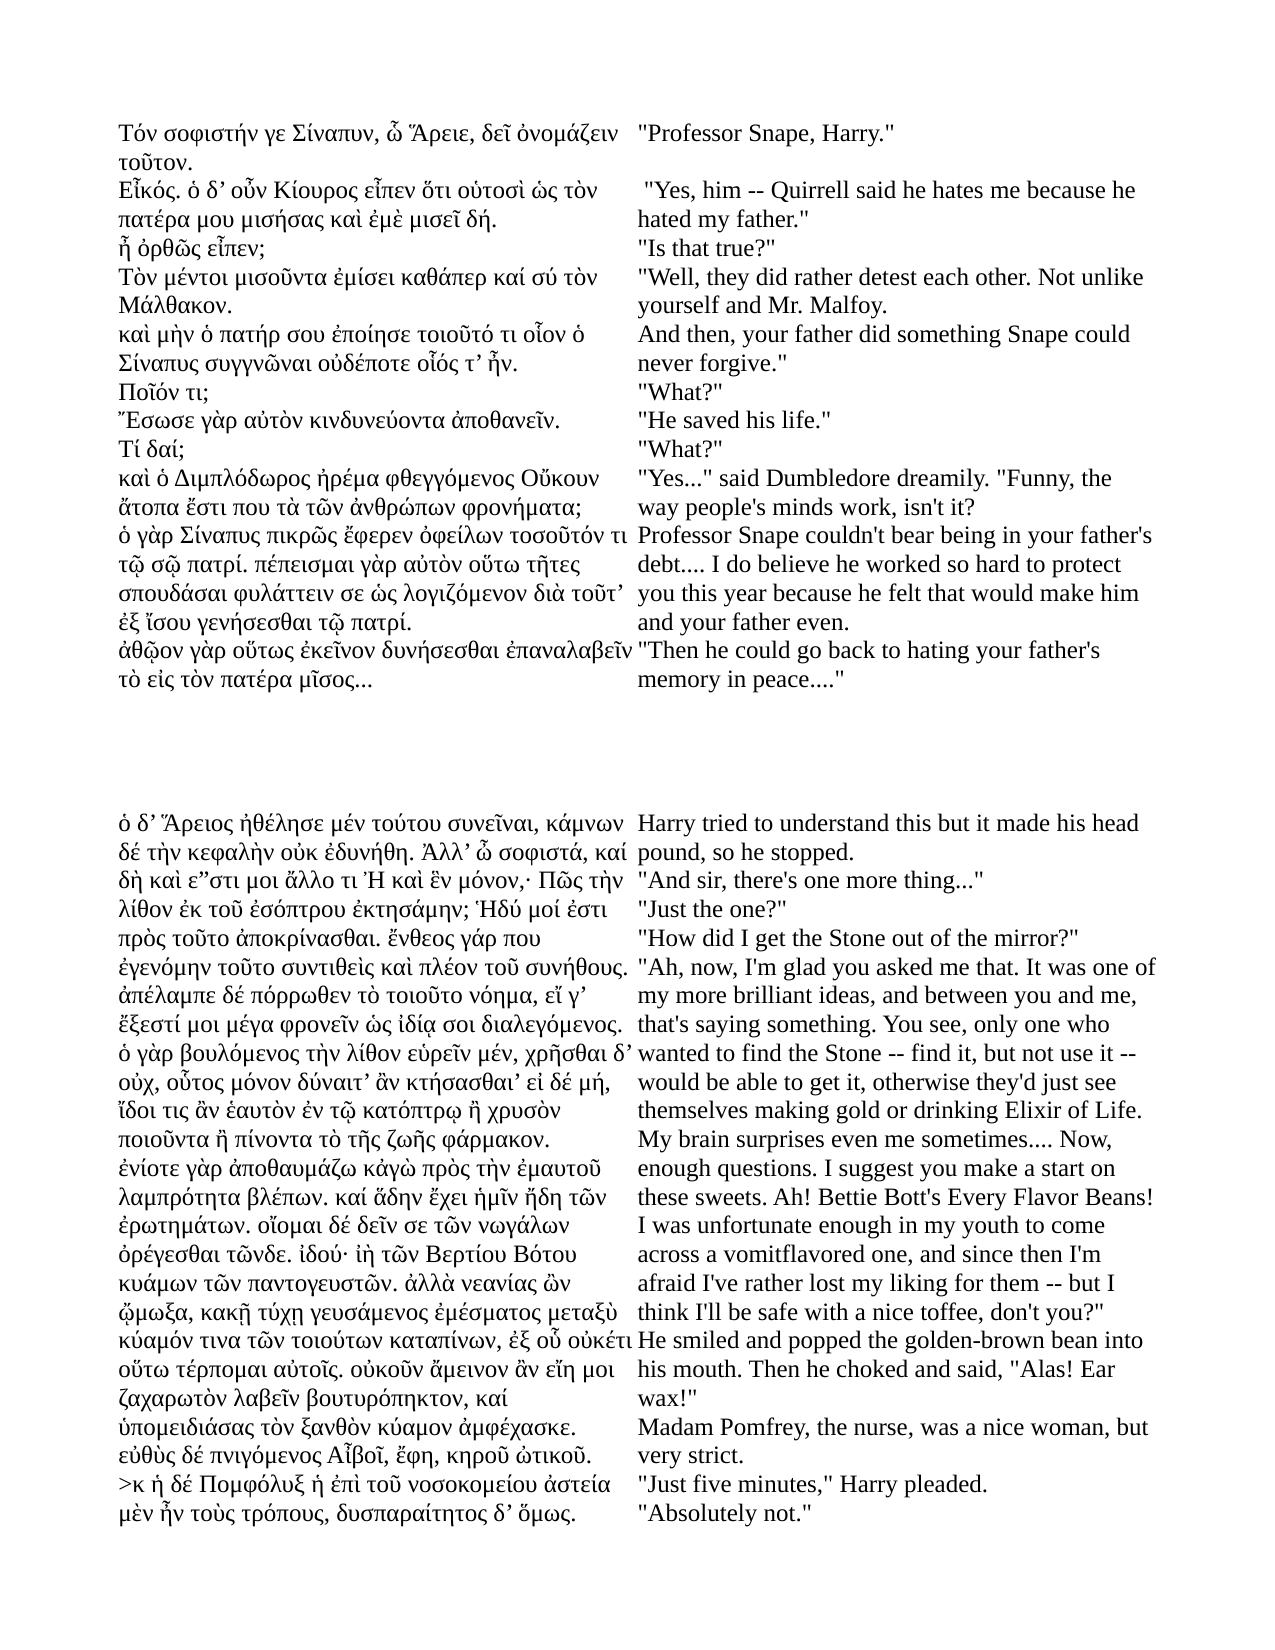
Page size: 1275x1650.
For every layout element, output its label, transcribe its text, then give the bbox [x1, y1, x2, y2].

table_cell [118, 751, 637, 779]
table_cell ὁ δ’ Ἅρειος ἠθέλησε μέν τούτου συνεῖναι, κάμνων δέ τὴν κεφαλὴν οὐκ ἐδυνήθη. Ἀλλ’ ὦ σοφιστά, καί δὴ καὶ ε”στι μοι ἄλλο τι Ἠ καὶ ἓν μόνον,· Πῶς τὴν λίθον ἐκ τοῦ ἐσόπτρου ἐκτησάμην; Ἡδύ μοί ἐστι πρὸς τοῦτο ἀποκρίνασθαι. ἔνθεος γάρ που ἐγενόμην τοῦτο συντιθεὶς καὶ πλέον τοῦ συνήθους. ἀπέλαμπε δέ πόρρωθεν τὸ τοιοῦτο νόημα, εἴ γ’ ἔξεστί μοι μέγα φρονεῖν ὡς ἰδίᾳ σοι διαλεγόμενος. ὁ γὰρ βουλόμενος τὴν λίθον εὑρεῖν μέν, χρῆσθαι δ’ οὐχ, οὗτος μόνον δύναιτ’ ἂν κτήσασθαι’ εἰ δέ μή, ἴδοι τις ἂν ἑαυτὸν ἐν τῷ κατόπτρῳ ἢ χρυσὸν ποιοῦντα ἢ πίνοντα τὸ τῆς ζωῆς φάρμακον. ἐνίοτε γὰρ ἀποθαυμάζω κἀγὼ πρὸς τὴν ἐμαυτοῦ λαμπρότητα βλέπων. καί ἅδην ἔχει ἡμῖν ἤδη τῶν ἐρωτημάτων. οἴομαι δέ δεῖν σε τῶν νωγάλων ὀρέγεσθαι τῶνδε. ἰδού· ἰὴ τῶν Βερτίου Βότου κυάμων τῶν παντογευστῶν. ἀλλὰ νεανίας ὢν ᾤμωξα, κακῇ τύχῃ γευσάμενος ἐμέσματος μεταξὺ κύαμόν τινα τῶν τοιούτων καταπίνων, ἐξ οὗ οὐκέτι οὕτω τέρπομαι αὐτοῖς. οὐκοῦν ἄμεινον ἂν εἴη μοι ζαχαρωτὸν λαβεῖν βουτυρόπηκτον, καί ὑπομειδιάσας τὸν ξανθὸν κύαμον ἀμφέχασκε. εὐθὺς δέ πνιγόμενος Αἶβοῖ, ἔφη, κηροῦ ὠτικοῦ. >κ ἡ δέ Πομφόλυξ ἡ ἐπὶ τοῦ νοσοκομείου ἀστεία μὲν ἦν τοὺς τρόπους, δυσπαραίτητος δ’ ὅμως. [118, 779, 637, 1527]
table_cell ἦ ὀρθῶς εἶπεν; [118, 233, 637, 262]
table_cell ὁ γὰρ Σίναπυς πικρῶς ἔφερεν ὀφείλων τοσοῦτόν τι τῷ σῷ πατρί. πέπεισμαι γὰρ αὐτὸν οὕτω τῆτες σπουδάσαι φυλάττειν σε ὡς λογιζόμενον διὰ τοῦτ’ ἐξ ἴσου γενήσεσθαι τῷ πατρί. [118, 521, 637, 636]
table_cell Τὸν μέντοι μισοῦντα ἐμίσει καθάπερ καί σύ τὸν Μάλθακον. [118, 262, 637, 319]
table_cell "What?" [637, 434, 1157, 463]
table_cell "Yes..." said Dumbledore dreamily. "Funny, the way people's minds work, isn't it? [637, 463, 1157, 521]
table_cell "Yes, him -- Quirrell said he hates me because he hated my father." [637, 176, 1157, 233]
table_cell [637, 693, 1157, 722]
table_cell Harry tried to understand this but it made his head pound, so he stopped. "And sir, there's one more thing..." "Just the one?" "How did I get the Stone out of the mirror?" "Ah, now, I'm glad you asked me that. It was one of my more brilliant ideas, and between you and me, that's saying something. You see, only one who wanted to find the Stone -- find it, but not use it -- would be able to get it, otherwise they'd just see themselves making gold or drinking Elixir of Life. My brain surprises even me sometimes.... Now, enough questions. I suggest you make a start on these sweets. Ah! Bettie Bott's Every Flavor Beans! I was unfortunate enough in my youth to come across a vomitflavored one, and since then I'm afraid I've rather lost my liking for them -- but I think I'll be safe with a nice toffee, don't you?" He smiled and popped the golden-brown bean into his mouth. Then he choked and said, "Alas! Ear wax!" Madam Pomfrey, the nurse, was a nice woman, but very strict. "Just five minutes," Harry pleaded. "Absolutely not." [637, 779, 1157, 1527]
table_cell [118, 693, 637, 722]
table_cell "Then he could go back to hating your father's memory in peace...." [637, 636, 1157, 693]
table_cell Τόν σοφιστήν γε Σίναπυν, ὧ Ἅρειε, δεῖ ὀνομάζειν τοῦτον. [118, 118, 637, 176]
table_cell "Well, they did rather detest each other. Not unlike yourself and Mr. Malfoy. [637, 262, 1157, 319]
table_cell Professor Snape couldn't bear being in your father's debt.... I do believe he worked so hard to protect you this year because he felt that would make him and your father even. [637, 521, 1157, 636]
table_cell καὶ ὁ Διμπλόδωρος ἠρέμα φθεγγόμενος Οὔκουν ἄτοπα ἔστι που τὰ τῶν ἀνθρώπων φρονήματα; [118, 463, 637, 521]
table_cell "Professor Snape, Harry." [637, 118, 1157, 176]
table_cell "Is that true?" [637, 233, 1157, 262]
table_cell Ἔσωσε γὰρ αὐτὸν κινδυνεύοντα ἀποθανεῖν. [118, 406, 637, 434]
table_cell ἀθῷον γὰρ οὕτως ἐκεῖνον δυνήσεσθαι ἐπαναλαβεῖν τὸ εἰς τὸν πατέρα μῖσος... [118, 636, 637, 693]
table_cell Εἶκός. ὁ δ’ οὖν Κίουρος εἶπεν ὅτι οὑτοσὶ ὡς τὸν πατέρα μου μισήσας καὶ ἐμὲ μισεῖ δή. [118, 176, 637, 233]
table_cell Τί δαί; [118, 434, 637, 463]
table_cell καὶ μὴν ὁ πατήρ σου ἐποίησε τοιοῦτό τι οἷον ὁ Σίναπυς συγγνῶναι οὐδέποτε οἷός τ’ ἦν. [118, 319, 637, 377]
table_cell [637, 751, 1157, 779]
table_cell "What?" [637, 377, 1157, 406]
table_cell And then, your father did something Snape could never forgive." [637, 319, 1157, 377]
table_cell "He saved his life." [637, 406, 1157, 434]
table_cell [637, 722, 1157, 751]
table_cell [118, 722, 637, 751]
table_cell Ποῖόν τι; [118, 377, 637, 406]
